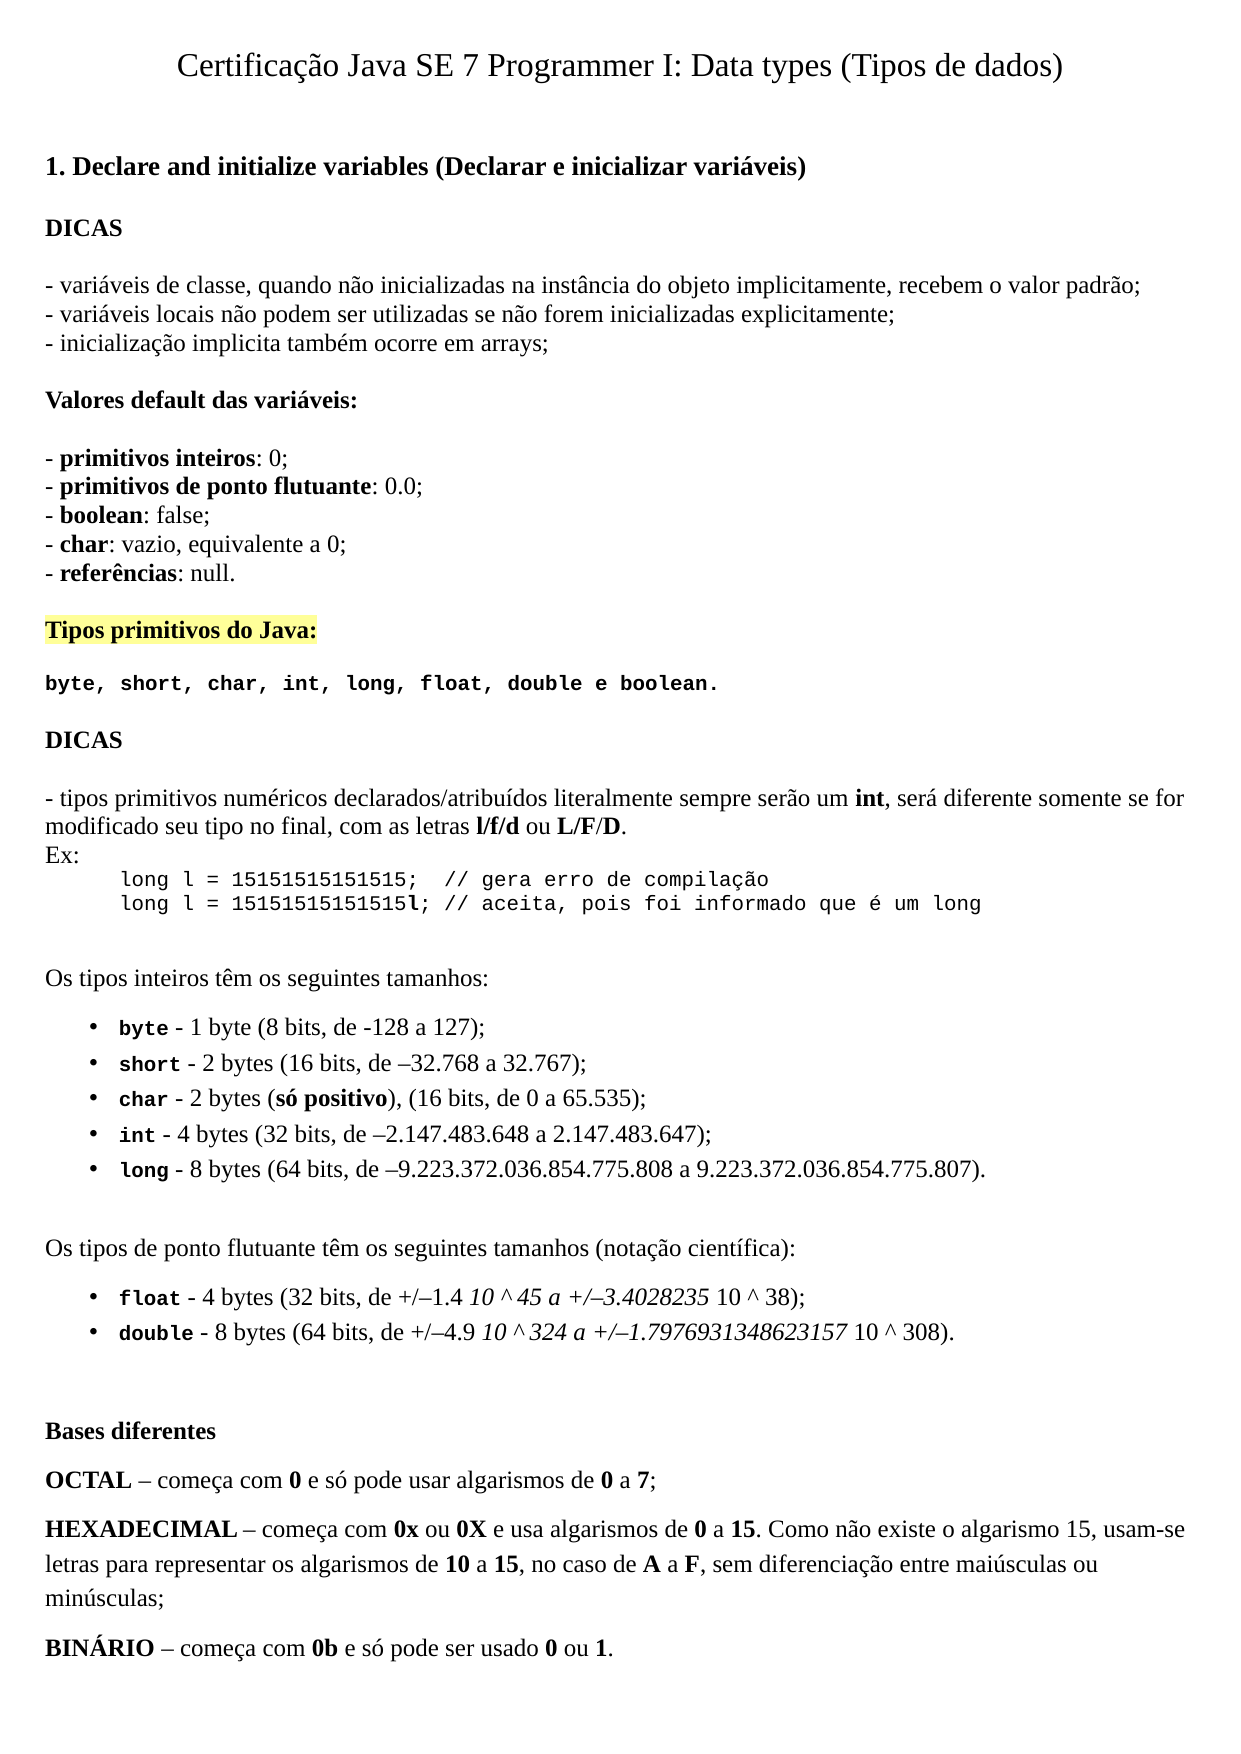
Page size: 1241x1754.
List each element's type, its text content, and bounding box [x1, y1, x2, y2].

text DICAS [45, 725, 1196, 754]
text Ex: [45, 840, 1196, 869]
text Valores default das variáveis: [45, 385, 1196, 414]
text - variáveis locais não podem ser utilizadas se não forem inicializadas explicitamente; [45, 299, 1196, 328]
text BINÁRIO – começa com 0b e só pode ser usado 0 ou 1. [45, 1633, 1196, 1661]
list char - 2 bytes (só positivo), (16 bits, de 0 a 65.535); [89, 1083, 1196, 1113]
text long l = 15151515151515; // gera erro de compilação [45, 869, 1196, 892]
text HEXADECIMAL – começa com 0x ou 0X e usa algarismos de 0 a 15. Como não existe o algarismo 15, usam-se letras para representar os algarismos de 10 a 15, no caso de A a F, sem diferenciação entre maiúsculas ou minúsculas; [45, 1514, 1196, 1612]
text Os tipos de ponto flutuante têm os seguintes tamanhos (notação científica): [45, 1233, 1196, 1262]
text Bases diferentes [45, 1416, 1196, 1445]
list int - 4 bytes (32 bits, de –2.147.483.648 a 2.147.483.647); [89, 1119, 1196, 1148]
text OCTAL – começa com 0 e só pode usar algarismos de 0 a 7; [45, 1466, 1196, 1494]
list float - 4 bytes (32 bits, de +/–1.4 10 ^ 45 a +/–3.4028235 10 ^ 38); [89, 1282, 1196, 1312]
text - char: vazio, equivalente a 0; [45, 529, 1196, 558]
text - inicialização implicita também ocorre em arrays; [45, 328, 1196, 356]
text Certificação Java SE 7 Programmer I: Data types (Tipos de dados) [45, 45, 1196, 83]
text - primitivos inteiros: 0; [45, 443, 1196, 471]
text DICAS [45, 213, 1196, 241]
text - tipos primitivos numéricos declarados/atribuídos literalmente sempre serão um int, será diferente somente se for modificado seu tipo no final, com as letras l/f/d ou L/F/D. [45, 783, 1196, 840]
text - primitivos de ponto flutuante: 0.0; [45, 471, 1196, 500]
text long l = 15151515151515l; // aceita, pois foi informado que é um long [45, 892, 1196, 916]
text - boolean: false; [45, 500, 1196, 529]
text - variáveis de classe, quando não inicializadas na instância do objeto implicitamente, recebem o valor padrão; [45, 270, 1196, 299]
text Tipos primitivos do Java: [45, 615, 1196, 644]
text byte, short, char, int, long, float, double e boolean. [45, 673, 1196, 696]
list double - 8 bytes (64 bits, de +/–4.9 10 ^ 324 a +/–1.7976931348623157 10 ^ 308). [89, 1317, 1196, 1347]
text 1. Declare and initialize variables (Declarar e inicializar variáveis) [45, 150, 1196, 182]
list long - 8 bytes (64 bits, de –9.223.372.036.854.775.808 a 9.223.372.036.854.775.807). [89, 1154, 1196, 1184]
list byte - 1 byte (8 bits, de -128 a 127); [89, 1012, 1196, 1042]
list short - 2 bytes (16 bits, de –32.768 a 32.767); [89, 1048, 1196, 1077]
text Os tipos inteiros têm os seguintes tamanhos: [45, 963, 1196, 992]
text - referências: null. [45, 558, 1196, 586]
